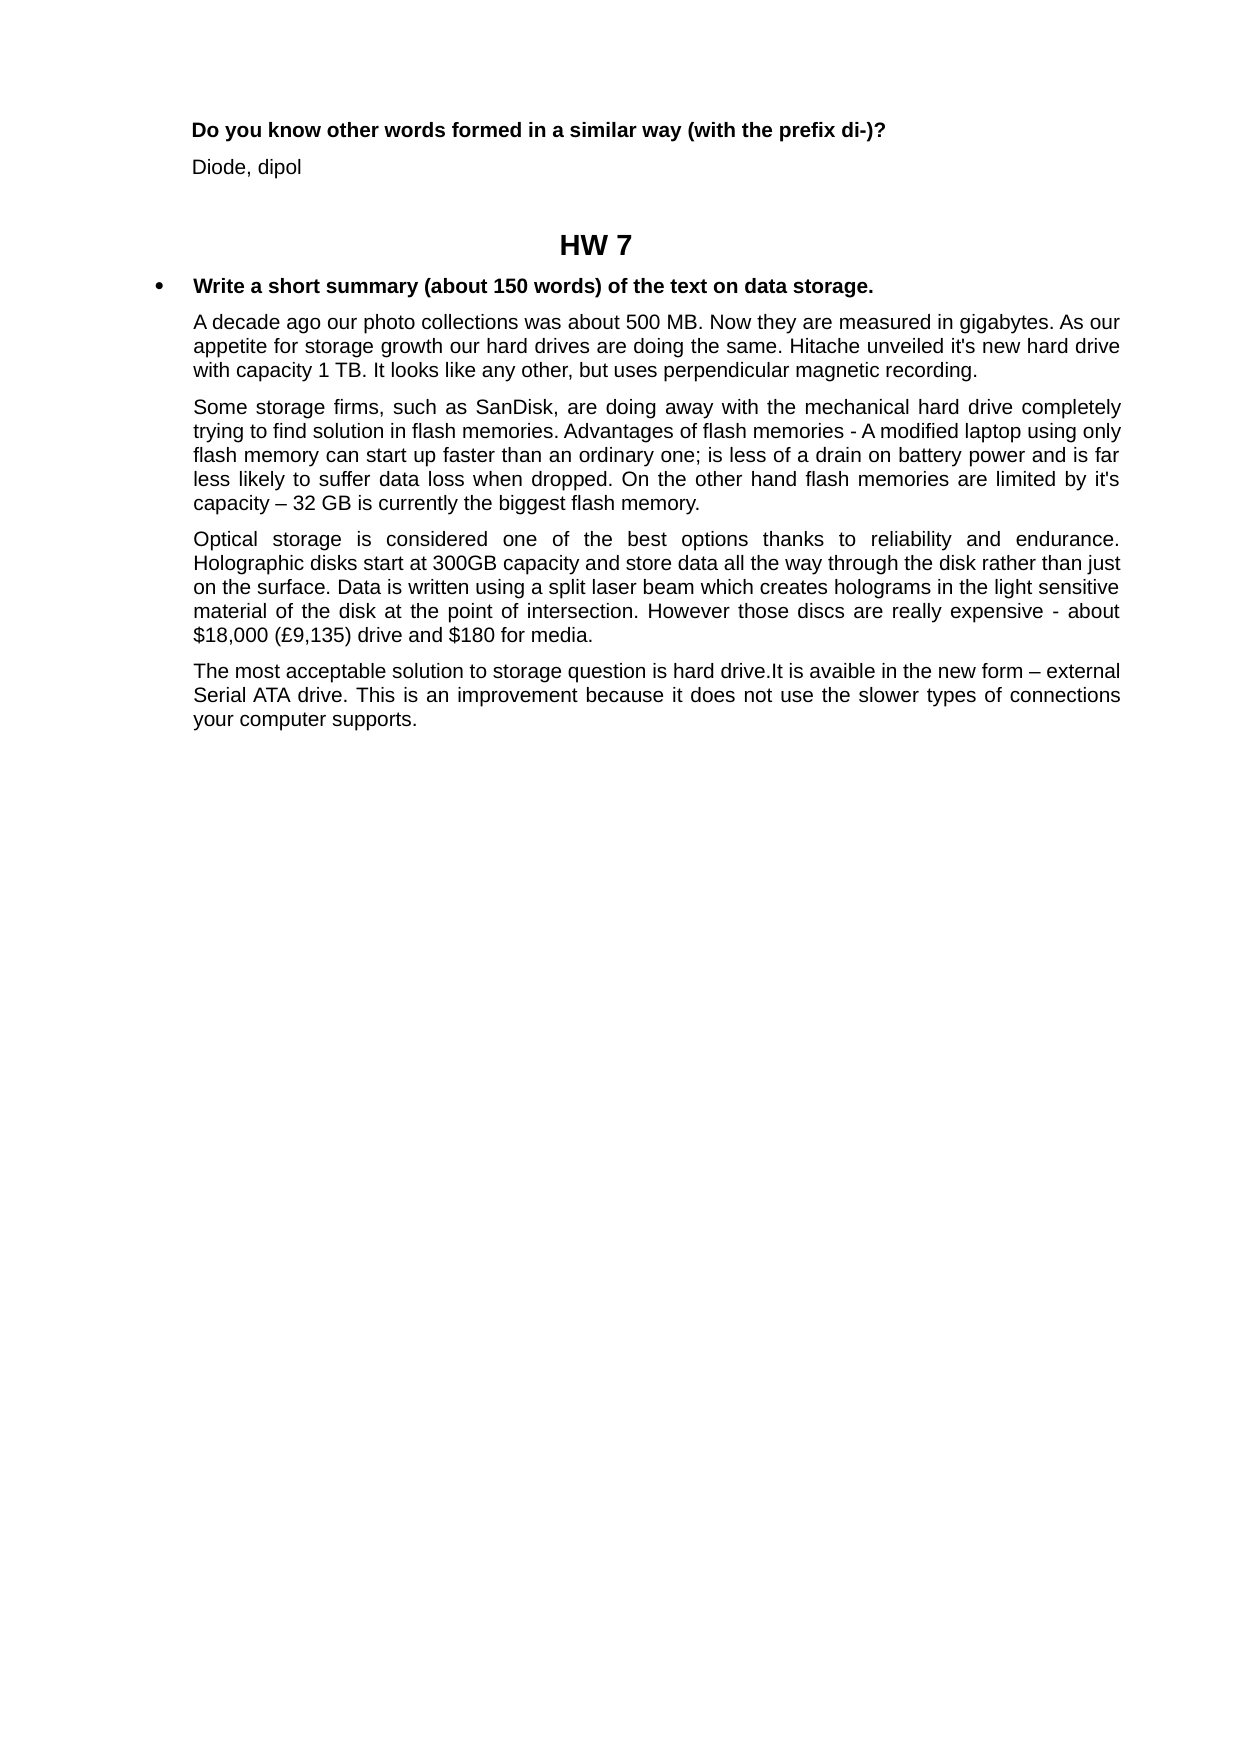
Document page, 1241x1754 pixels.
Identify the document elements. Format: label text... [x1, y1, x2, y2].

text HW 7 [118, 227, 1122, 261]
text Diode, dipol [118, 154, 1122, 178]
list Write a short summary (about 150 words) of the text on data storage. [156, 273, 1122, 298]
list Some storage firms, such as SanDisk, are doing away with the mechanical hard drive completely trying to find solution in flash memories. Advantages of flash memories - A modified laptop using only flash memory can start up faster than an ordinary one; is less of a drain on battery power and is far less likely to suffer data loss when dropped. On the other hand flash memories are limited by it's capacity – 32 GB is currently the biggest flash memory. [156, 394, 1122, 514]
list The most acceptable solution to storage question is hard drive.It is avaible in the new form – external Serial ATA drive. This is an improvement because it does not use the slower types of connections your computer supports. [156, 659, 1122, 731]
list A decade ago our photo collections was about 500 MB. Now they are measured in gigabytes. As our appetite for storage growth our hard drives are doing the same. Hitache unveiled it's new hard drive with capacity 1 TB. It looks like any other, but uses perpendicular magnetic recording. [156, 310, 1122, 382]
list Optical storage is considered one of the best options thanks to reliability and endurance. Holographic disks start at 300GB capacity and store data all the way through the disk rather than just on the surface. Data is written using a split laser beam which creates holograms in the light sensitive material of the disk at the point of intersection. However those discs are really expensive - about $18,000 (£9,135) drive and $180 for media. [156, 527, 1122, 647]
text Do you know other words formed in a similar way (with the prefix di-)? [155, 118, 1122, 142]
